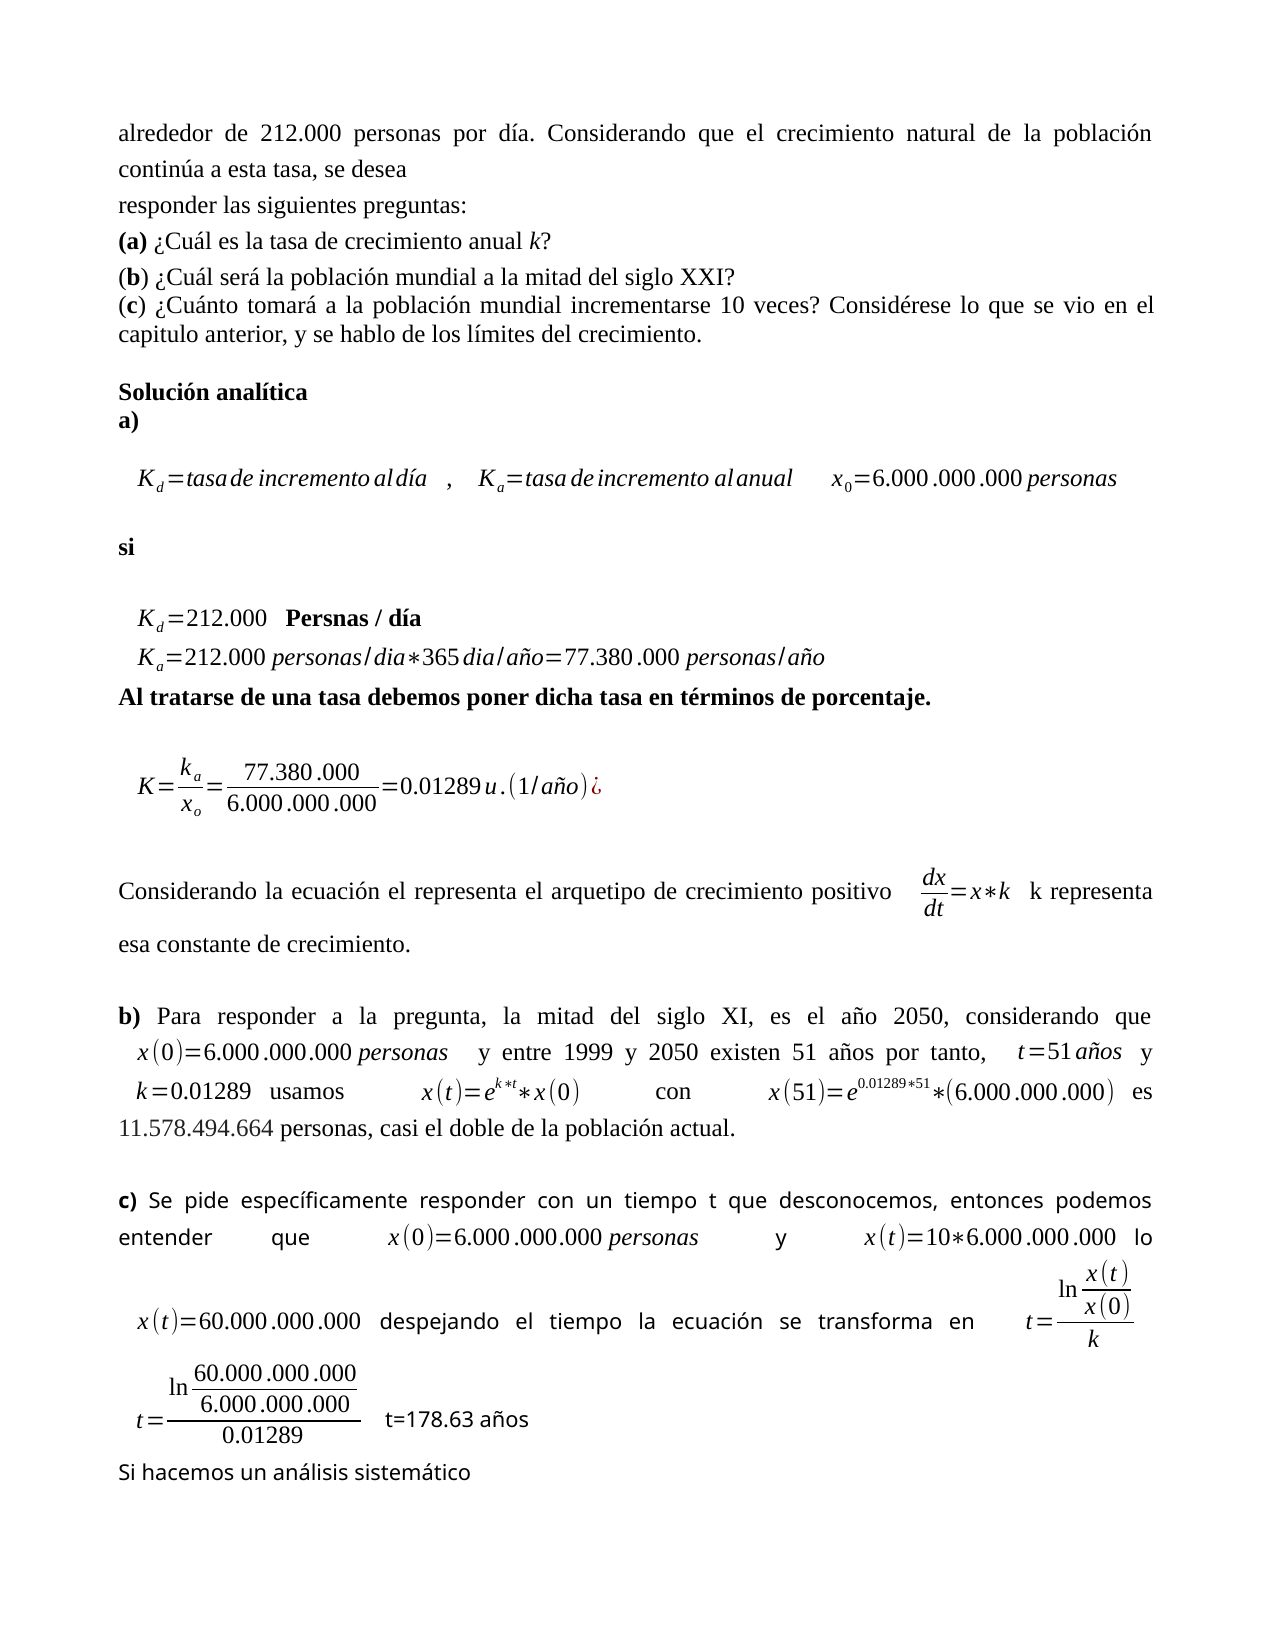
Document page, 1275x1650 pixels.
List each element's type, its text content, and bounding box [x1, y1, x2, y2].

text Persnas / día [118, 603, 1153, 636]
text Al tratarse de una tasa debemos poner dicha tasa en términos de porcentaje. [118, 682, 1153, 711]
text Si hacemos un análisis sistemático [118, 1457, 1153, 1487]
text (b) ¿Cuál será la población mundial a la mitad del siglo XXI? [118, 262, 1157, 291]
text (a) ¿Cuál es la tasa de crecimiento anual k? [118, 226, 1153, 255]
text alrededor de 212.000 personas por día. Considerando que el crecimiento natural de la población continúa a esta tasa, se desea [118, 118, 1153, 183]
text (c) ¿Cuánto tomará a la población mundial incrementarse 10 veces? Considérese lo que se vio en el capitulo anterior, y se hablo de los límites del crecimiento. [118, 291, 1157, 348]
text a) [118, 406, 1157, 434]
text si [118, 532, 1153, 560]
text responder las siguientes preguntas: [118, 190, 1153, 219]
text Solución analítica [118, 377, 1157, 406]
text b) Para responder a la pregunta, la mitad del siglo XI, es el año 2050, considerando que y entre 1999 y 2050 existen 51 años por tanto, y usamos con es 11.578.494.664 personas, casi el doble de la población actual. [118, 1001, 1153, 1142]
text c) Se pide específicamente responder con un tiempo t que desconocemos, entonces podemos entender que y lo despejando el tiempo la ecuación se transforma en t=178.63 años [118, 1185, 1153, 1450]
text Considerando la ecuación el representa el arquetipo de crecimiento positivo k representa esa constante de crecimiento. [118, 863, 1153, 958]
text , [118, 463, 1157, 496]
